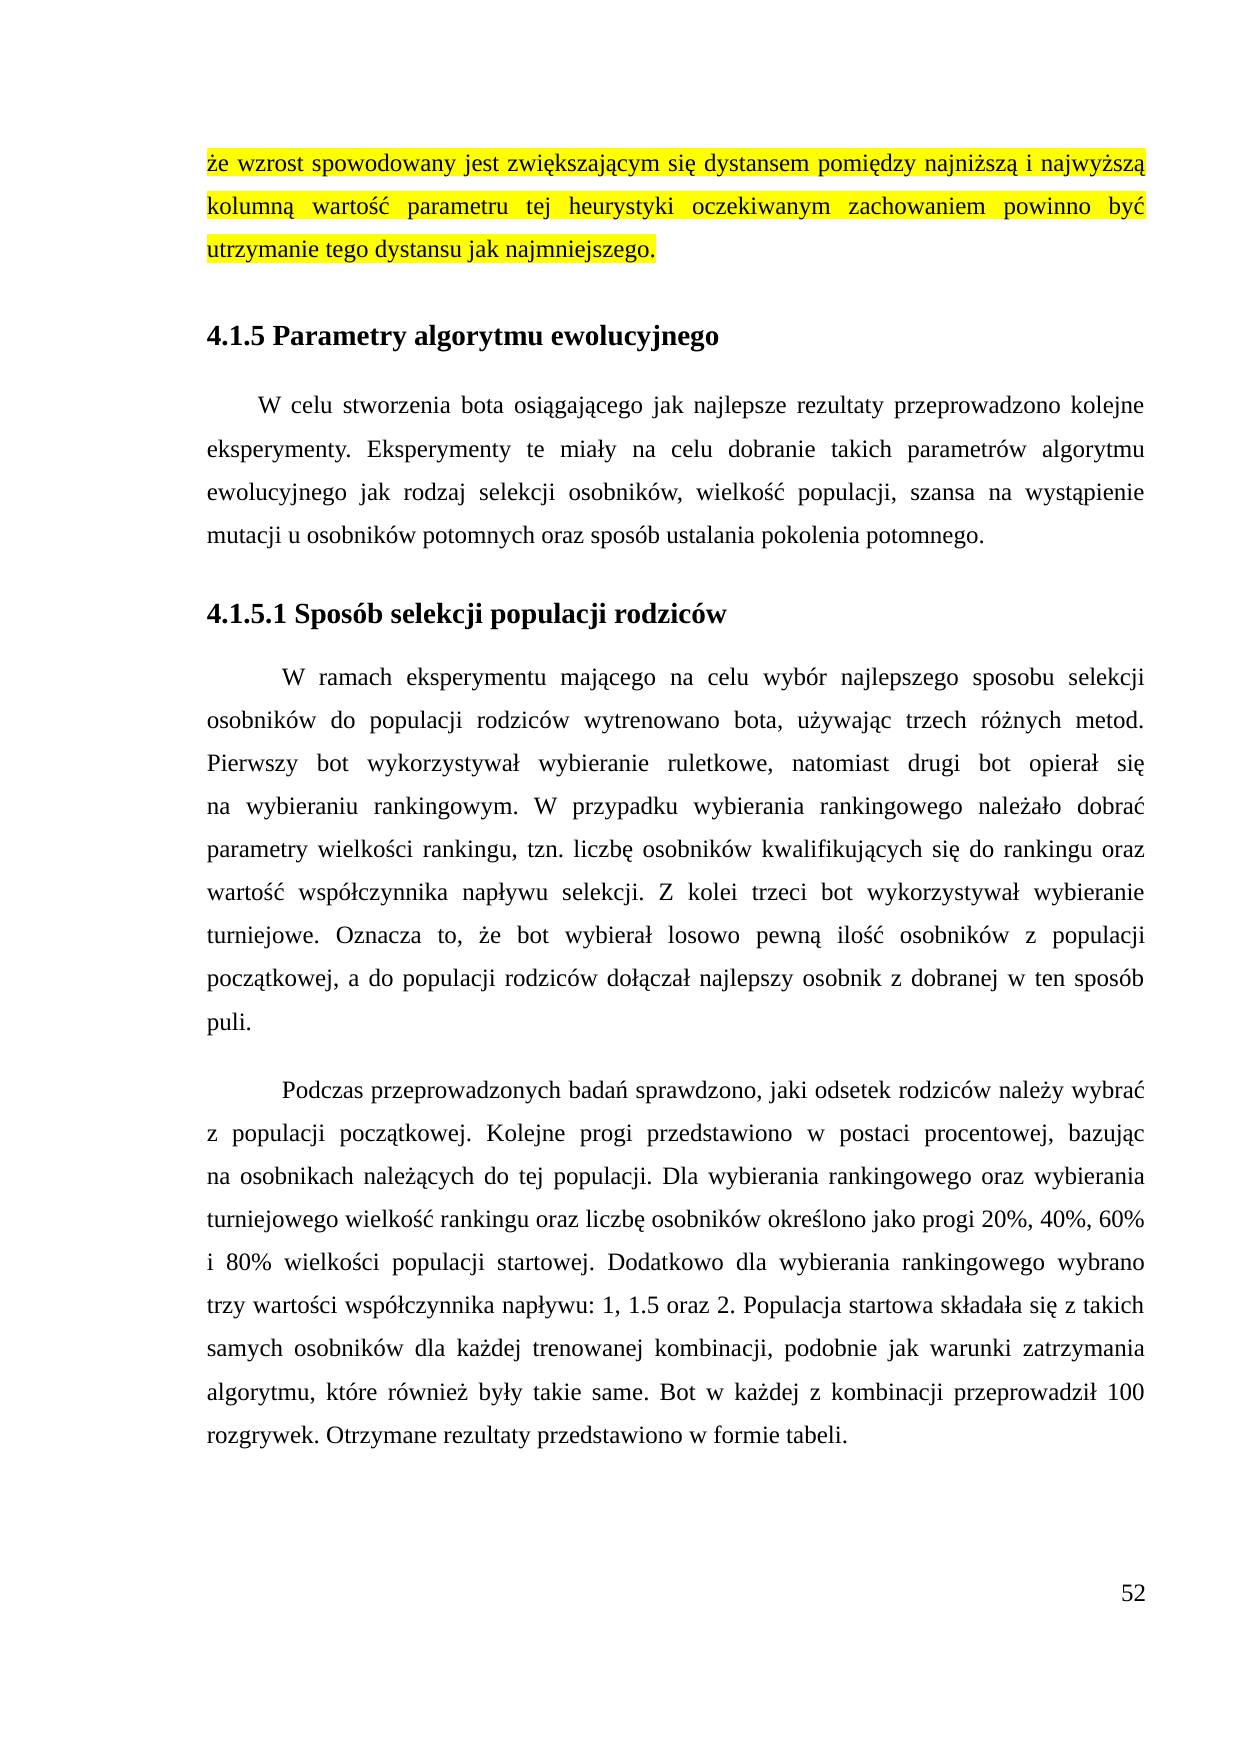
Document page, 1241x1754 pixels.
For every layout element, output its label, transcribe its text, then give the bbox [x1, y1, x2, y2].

text W ramach eksperymentu mającego na celu wybór najlepszego sposobu selekcji osobników do populacji rodziców wytrenowano bota, używając trzech różnych metod. Pierwszy bot wykorzystywał wybieranie ruletkowe, natomiast drugi bot opierał się na wybieraniu rankingowym. W przypadku wybierania rankingowego należało dobrać parametry wielkości rankingu, tzn. liczbę osobników kwalifikujących się do rankingu oraz wartość współczynnika napływu selekcji. Z kolei trzeci bot wykorzystywał wybieranie turniejowe. Oznacza to, że bot wybierał losowo pewną ilość osobników z populacji początkowej, a do populacji rodziców dołączał najlepszy osobnik z dobranej w ten sposób puli. [207, 662, 1146, 1035]
subtitle 4.1.5 Parametry algorytmu ewolucyjnego [207, 318, 1146, 352]
subtitle 4.1.5.1 Sposób selekcji populacji rodziców [207, 596, 1146, 630]
text że wzrost spowodowany jest zwiększającym się dystansem pomiędzy najniższą i najwyższą kolumną wartość parametru tej heurystyki oczekiwanym zachowaniem powinno być utrzymanie tego dystansu jak najmniejszego. [207, 148, 1146, 263]
text Podczas przeprowadzonych badań sprawdzono, jaki odsetek rodziców należy wybrać z populacji początkowej. Kolejne progi przedstawiono w postaci procentowej, bazując na osobnikach należących do tej populacji. Dla wybierania rankingowego oraz wybierania turniejowego wielkość rankingu oraz liczbę osobników określono jako progi 20%, 40%, 60% i 80% wielkości populacji startowej. Dodatkowo dla wybierania rankingowego wybrano trzy wartości współczynnika napływu: 1, 1.5 oraz 2. Populacja startowa składała się z takich samych osobników dla każdej trenowanej kombinacji, podobnie jak warunki zatrzymania algorytmu, które również były takie same. Bot w każdej z kombinacji przeprowadził 100 rozgrywek. Otrzymane rezultaty przedstawiono w formie tabeli. [207, 1075, 1146, 1448]
text W celu stworzenia bota osiągającego jak najlepsze rezultaty przeprowadzono kolejne eksperymenty. Eksperymenty te miały na celu dobranie takich parametrów algorytmu ewolucyjnego jak rodzaj selekcji osobników, wielkość populacji, szansa na wystąpienie mutacji u osobników potomnych oraz sposób ustalania pokolenia potomnego. [207, 391, 1146, 549]
